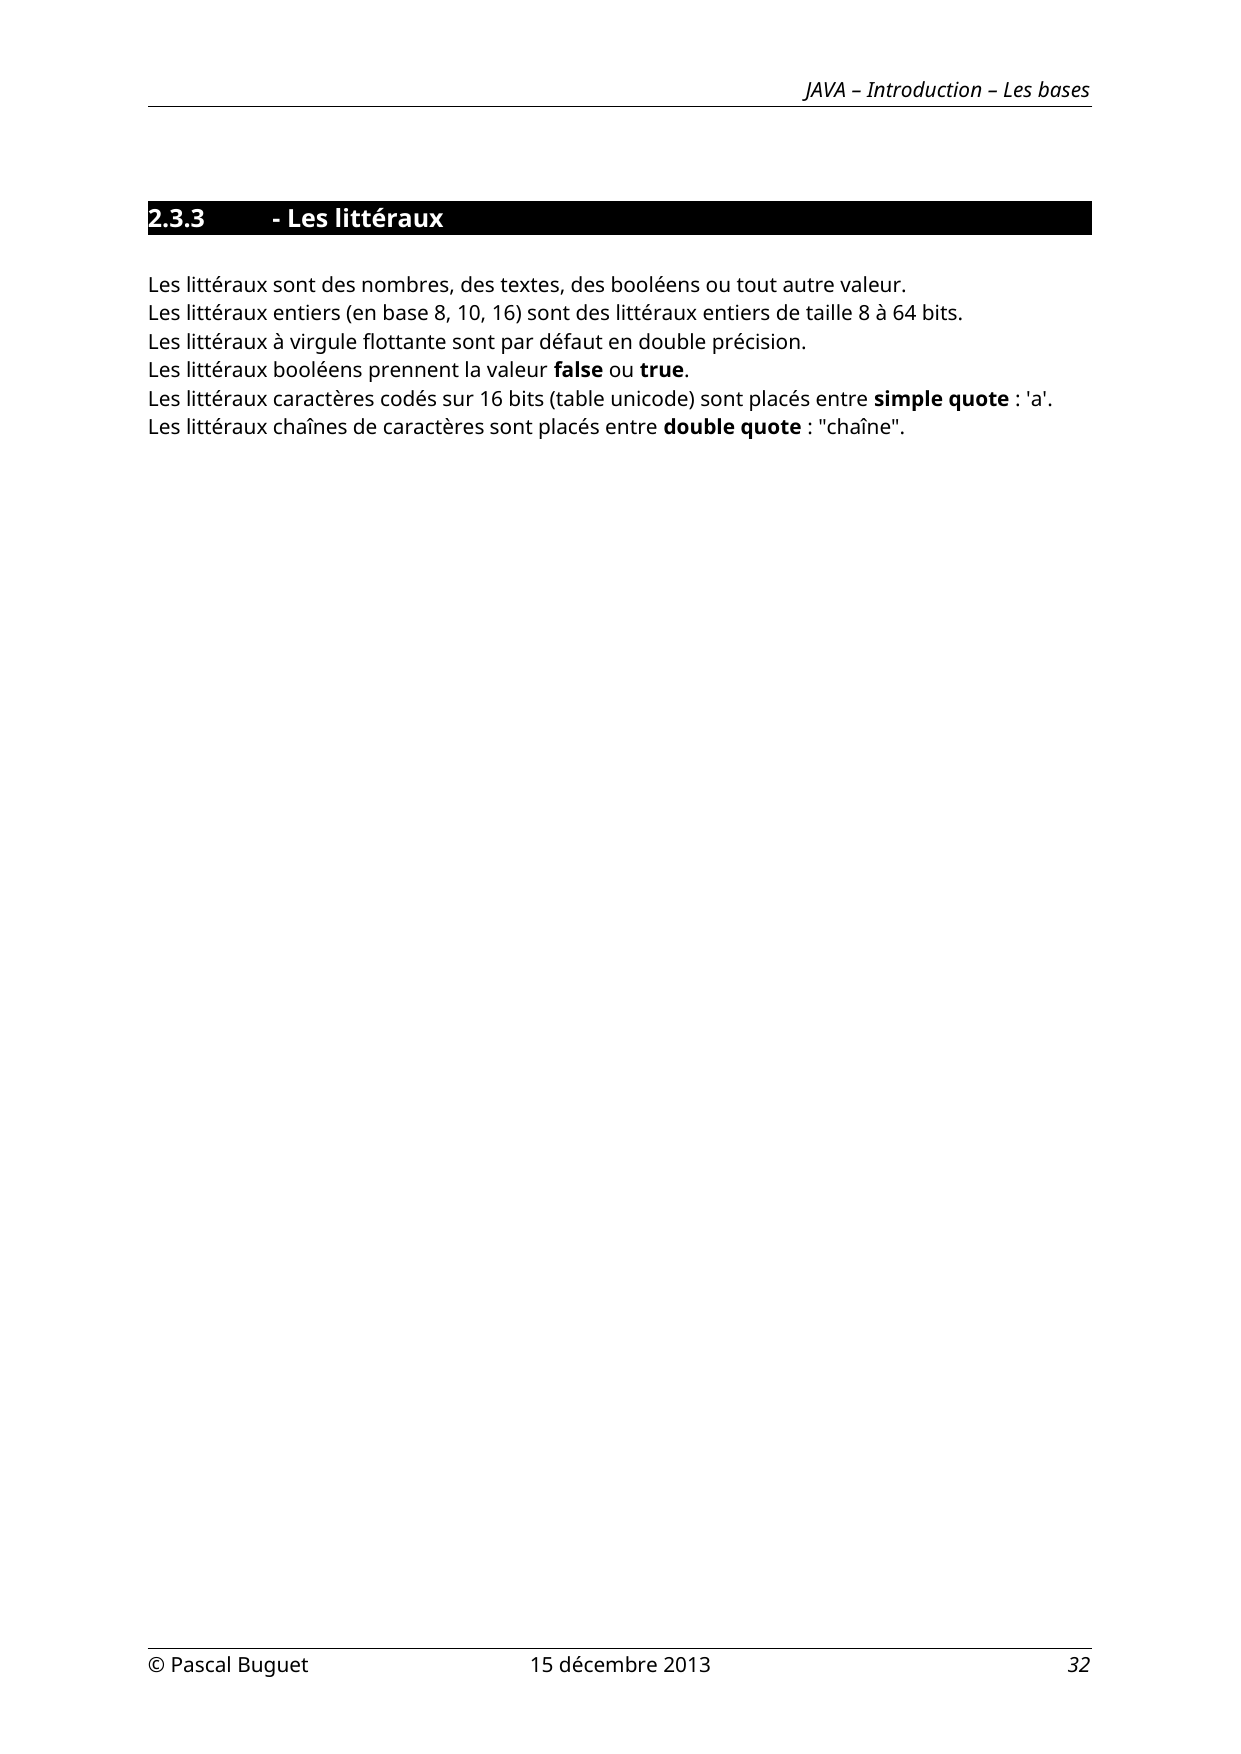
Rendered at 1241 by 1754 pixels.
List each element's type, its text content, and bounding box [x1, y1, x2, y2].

subtitle - Les littéraux [148, 201, 1092, 235]
text Les littéraux caractères codés sur 16 bits (table unicode) sont placés entre simple quote : 'a'. [148, 384, 1092, 412]
text Les littéraux chaînes de caractères sont placés entre double quote : "chaîne". [148, 412, 1092, 441]
text Les littéraux sont des nombres, des textes, des booléens ou tout autre valeur. [148, 270, 1092, 298]
text Les littéraux entiers (en base 8, 10, 16) sont des littéraux entiers de taille 8 à 64 bits. [148, 298, 1092, 327]
text Les littéraux à virgule flottante sont par défaut en double précision. [148, 327, 1092, 355]
text Les littéraux booléens prennent la valeur false ou true. [148, 355, 1092, 384]
